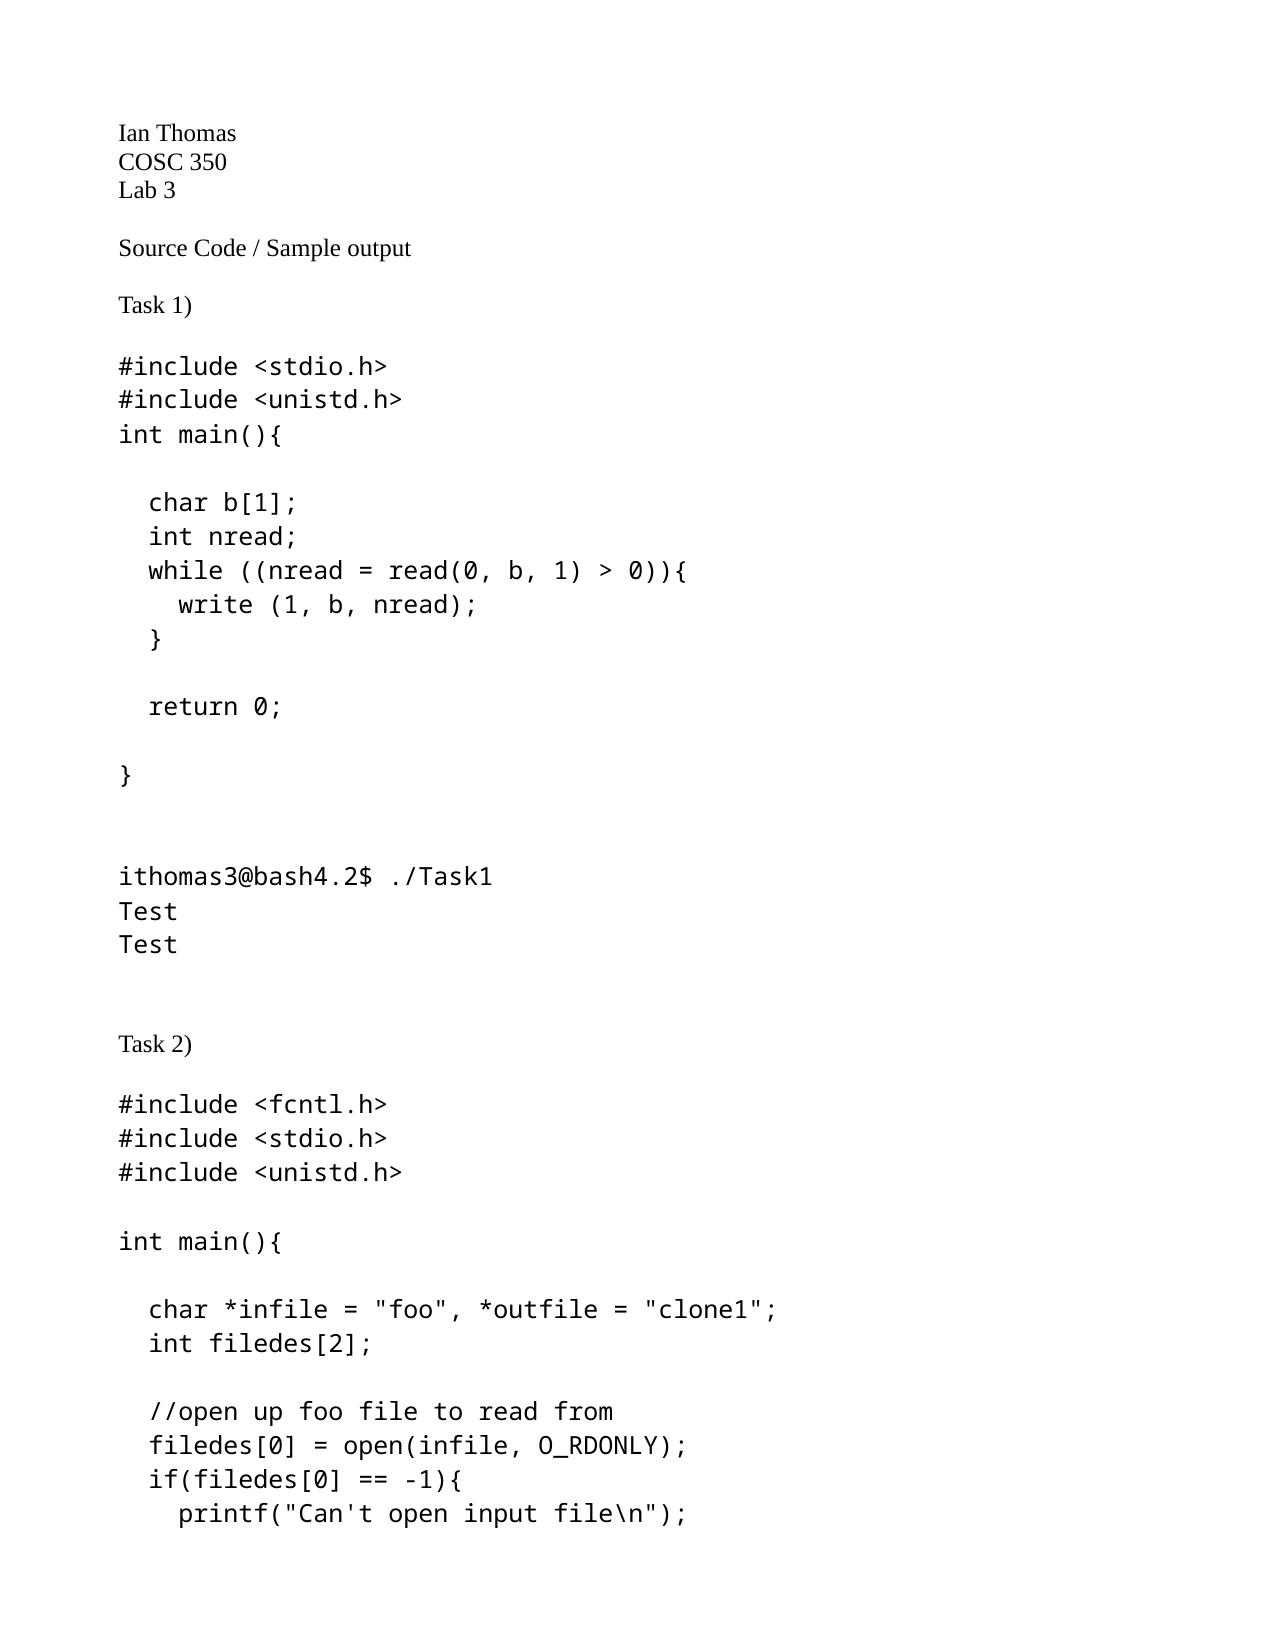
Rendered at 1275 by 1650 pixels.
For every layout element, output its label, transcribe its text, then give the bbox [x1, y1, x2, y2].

text Task 2) [118, 1029, 1157, 1058]
text int main(){ [118, 1223, 1157, 1257]
text #include <fcntl.h> [118, 1087, 1157, 1121]
text //open up foo file to read from [118, 1393, 1157, 1427]
text filedes[0] = open(infile, O_RDONLY); [118, 1427, 1157, 1462]
text } [118, 621, 1157, 655]
text printf("Can't open input file\n"); [118, 1496, 1157, 1530]
text return 0; [118, 689, 1157, 723]
text if(filedes[0] == -1){ [118, 1462, 1157, 1496]
text Test [118, 893, 1157, 927]
text #include <unistd.h> [118, 382, 1157, 416]
text int nread; [118, 518, 1157, 552]
text #include <stdio.h> [118, 348, 1157, 382]
text char *infile = "foo", *outfile = "clone1"; [118, 1291, 1157, 1325]
text COSC 350 [118, 147, 1157, 176]
text char b[1]; [118, 484, 1157, 518]
text Test [118, 927, 1157, 961]
text #include <stdio.h> [118, 1121, 1157, 1155]
text Ian Thomas [118, 118, 1157, 147]
text Lab 3 [118, 176, 1157, 204]
text ithomas3@bash4.2$ ./Task1 [118, 859, 1157, 893]
text int filedes[2]; [118, 1325, 1157, 1359]
text int main(){ [118, 416, 1157, 450]
text } [118, 757, 1157, 791]
text while ((nread = read(0, b, 1) > 0)){ [118, 552, 1157, 587]
text write (1, b, nread); [118, 587, 1157, 621]
text Source Code / Sample output [118, 233, 1157, 262]
text #include <unistd.h> [118, 1155, 1157, 1189]
text Task 1) [118, 291, 1157, 319]
